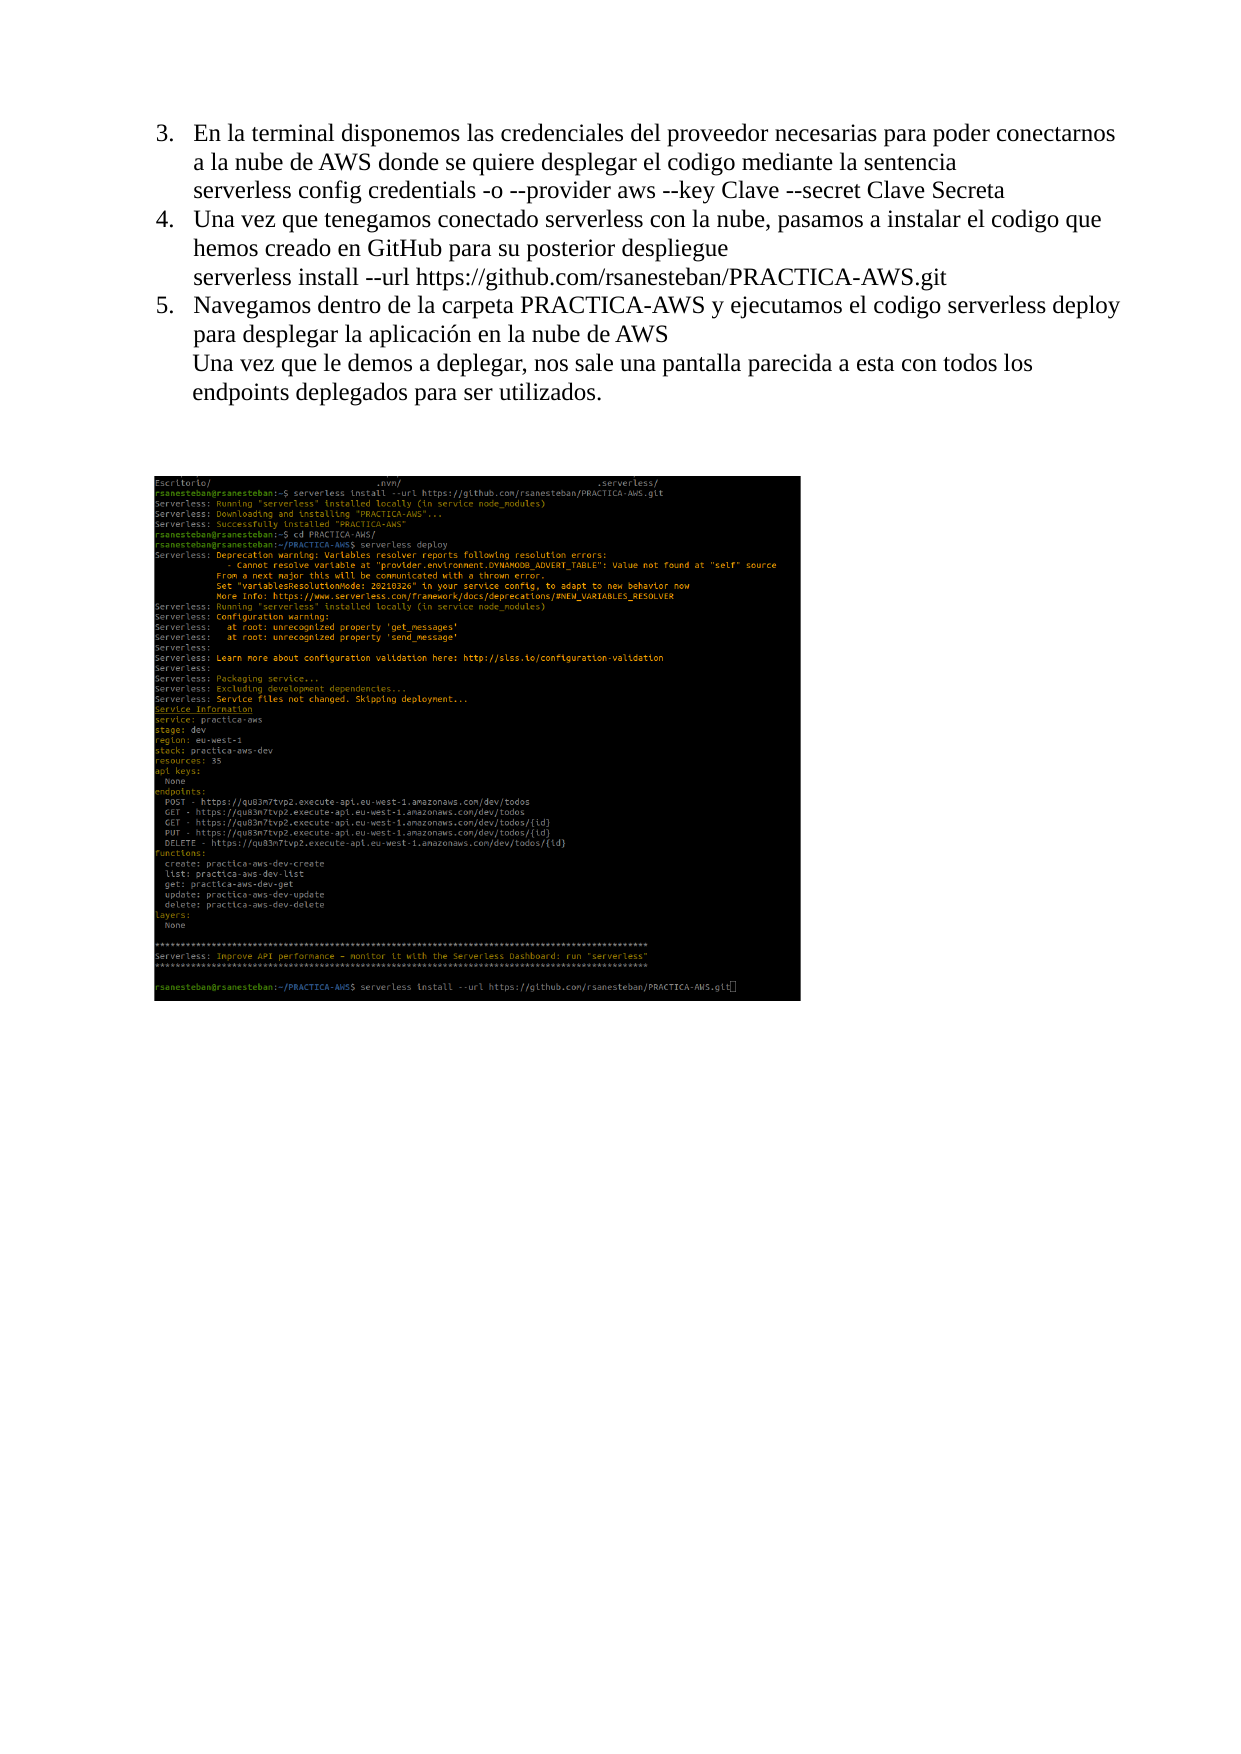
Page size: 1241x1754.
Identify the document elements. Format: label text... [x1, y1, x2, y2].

list serverless config credentials -o --provider aws --key Clave --secret Clave Secreta [156, 176, 1122, 204]
list En la terminal disponemos las credenciales del proveedor necesarias para poder conectarnos a la nube de AWS donde se quiere desplegar el codigo mediante la sentencia [156, 118, 1122, 176]
list serverless install --url https://github.com/rsanesteban/PRACTICA-AWS.git [156, 262, 1122, 291]
list Una vez que tenegamos conectado serverless con la nube, pasamos a instalar el codigo que hemos creado en GitHub para su posterior despliegue [156, 204, 1122, 262]
list Navegamos dentro de la carpeta PRACTICA-AWS y ejecutamos el codigo serverless deploy para desplegar la aplicación en la nube de AWS [156, 291, 1122, 348]
text Una vez que le demos a deplegar, nos sale una pantalla parecida a esta con todos los endpoints deplegados para ser utilizados. [118, 348, 1122, 406]
